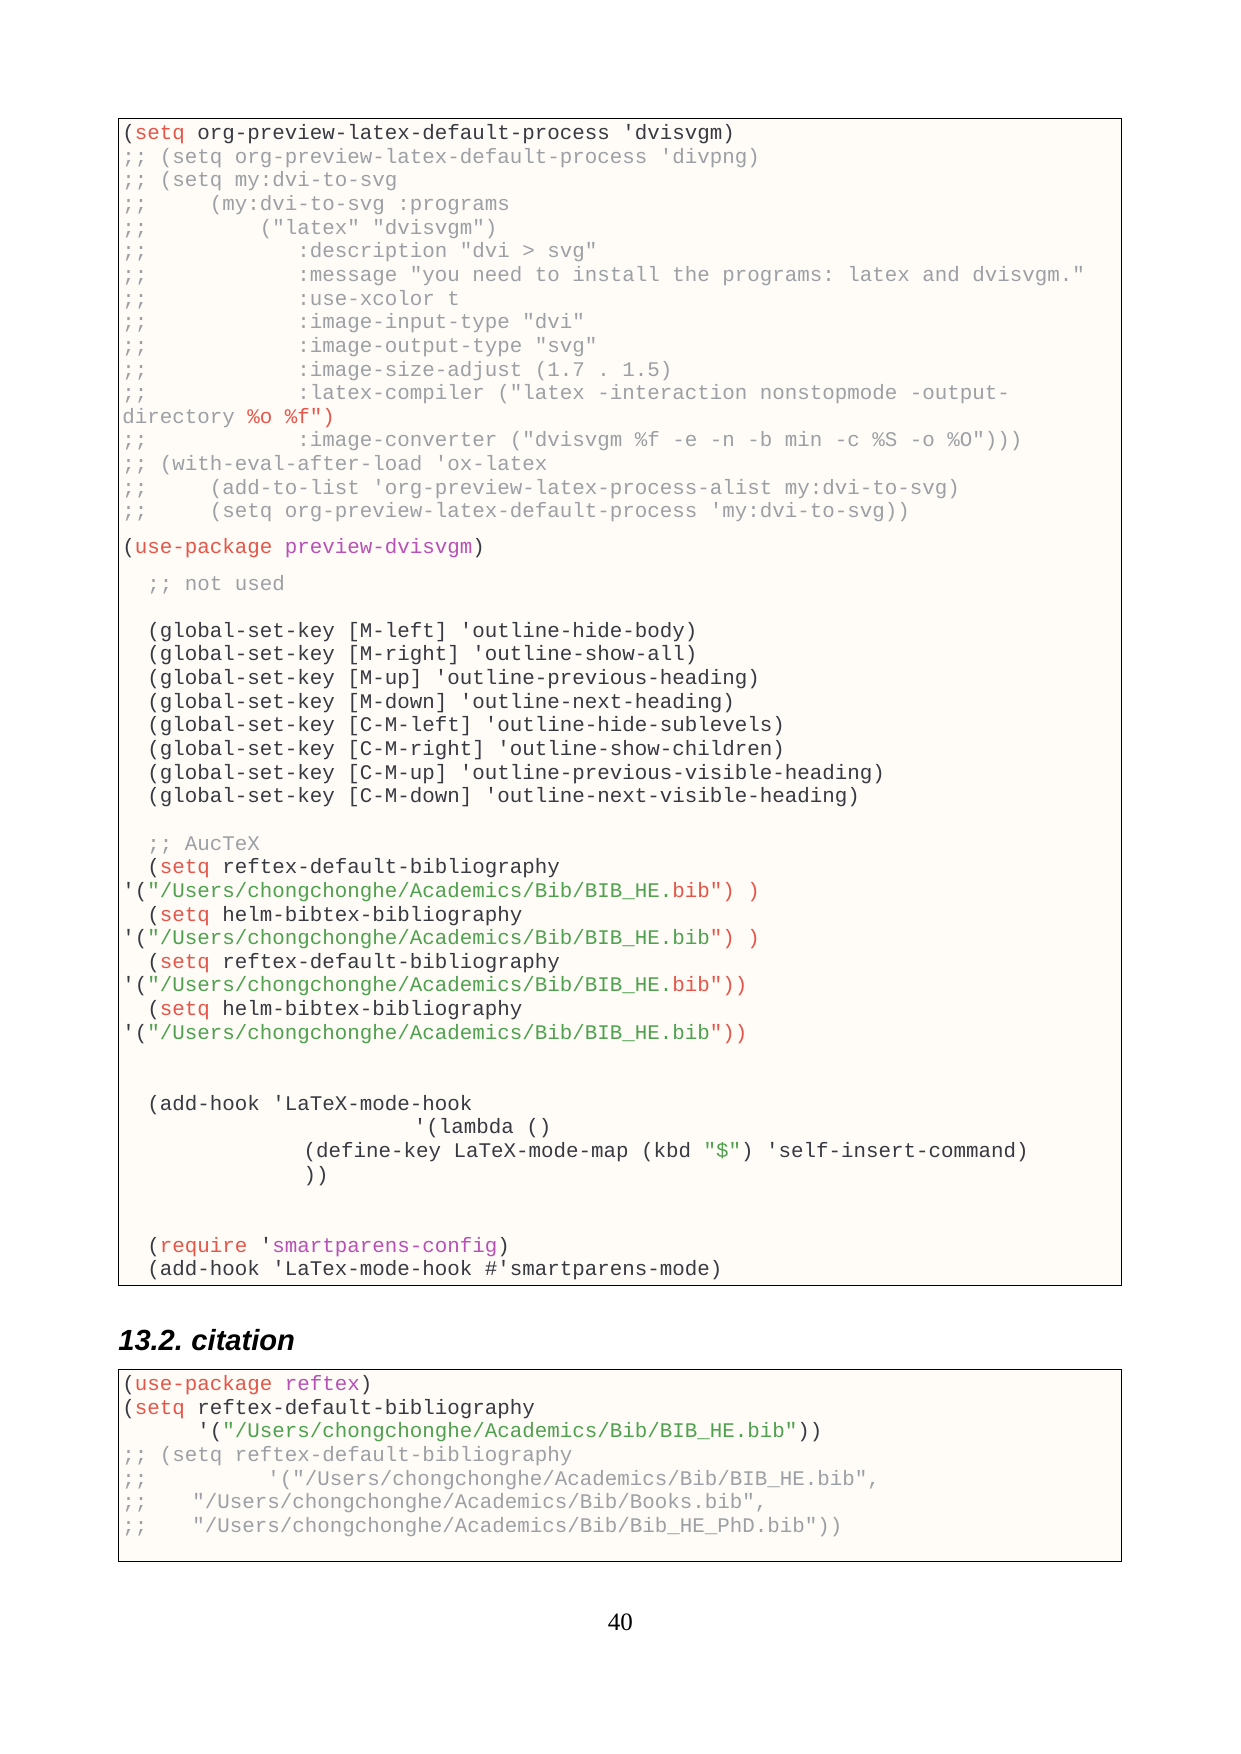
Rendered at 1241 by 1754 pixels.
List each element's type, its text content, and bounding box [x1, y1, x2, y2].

text ;; :image-converter ("dvisvgm %f -e -n -b min -c %S -o %O"))) [119, 426, 1121, 449]
text (setq reftex-default-bibliography [119, 1393, 1121, 1417]
text ;; (add-to-list 'org-preview-latex-process-alist my:dvi-to-svg) [119, 473, 1121, 496]
text ;; (my:dvi-to-svg :programs [119, 189, 1121, 213]
text (add-hook 'LaTeX-mode-hook [119, 1089, 1121, 1112]
text ;; "/Users/chongchonghe/Academics/Bib/Books.bib", [119, 1487, 1121, 1511]
text ;; (setq org-preview-latex-default-process 'my:dvi-to-svg)) [119, 496, 1121, 524]
text )) [119, 1160, 1121, 1183]
text (setq helm-bibtex-bibliography '("/Users/chongchonghe/Academics/Bib/BIB_HE.bib") ) [119, 899, 1121, 947]
text (setq helm-bibtex-bibliography '("/Users/chongchonghe/Academics/Bib/BIB_HE.bib")) [119, 994, 1121, 1041]
text '("/Users/chongchonghe/Academics/Bib/BIB_HE.bib")) [119, 1417, 1121, 1440]
text ;; (setq org-preview-latex-default-process 'divpng) [119, 142, 1121, 165]
text (setq org-preview-latex-default-process 'dvisvgm) [119, 119, 1121, 142]
text (require 'smartparens-config) [119, 1231, 1121, 1254]
text (define-key LaTeX-mode-map (kbd "$") 'self-insert-command) [119, 1136, 1121, 1160]
text ;; "/Users/chongchonghe/Academics/Bib/Bib_HE_PhD.bib")) [119, 1511, 1121, 1535]
text ;; ("latex" "dvisvgm") [119, 213, 1121, 236]
text (global-set-key [C-M-up] 'outline-previous-visible-heading) [119, 758, 1121, 781]
text ;; AucTeX [119, 829, 1121, 852]
text ;; :image-output-type "svg" [119, 331, 1121, 354]
text ;; '("/Users/chongchonghe/Academics/Bib/BIB_HE.bib", [119, 1464, 1121, 1487]
subtitle citation [118, 1323, 1122, 1357]
text (global-set-key [M-down] 'outline-next-heading) [119, 687, 1121, 710]
text ;; (with-eval-after-load 'ox-latex [119, 449, 1121, 473]
text (global-set-key [C-M-down] 'outline-next-visible-heading) [119, 781, 1121, 805]
text (add-hook 'LaTex-mode-hook #'smartparens-mode) [119, 1254, 1121, 1285]
text (global-set-key [C-M-left] 'outline-hide-sublevels) [119, 710, 1121, 734]
text ;; :image-input-type "dvi" [119, 307, 1121, 331]
text (global-set-key [M-up] 'outline-previous-heading) [119, 663, 1121, 687]
text ;; :description "dvi > svg" [119, 236, 1121, 260]
text (global-set-key [C-M-right] 'outline-show-children) [119, 734, 1121, 758]
text (setq reftex-default-bibliography '("/Users/chongchonghe/Academics/Bib/BIB_HE.bib") ) [119, 852, 1121, 899]
text ;; :use-xcolor t [119, 284, 1121, 307]
text (global-set-key [M-right] 'outline-show-all) [119, 639, 1121, 663]
text '(lambda () [119, 1112, 1121, 1136]
text ;; (setq my:dvi-to-svg [119, 165, 1121, 189]
text (use-package preview-dvisvgm) [119, 532, 1121, 560]
text ;; not used [119, 568, 1121, 592]
text (global-set-key [M-left] 'outline-hide-body) [119, 616, 1121, 639]
text ;; (setq reftex-default-bibliography [119, 1440, 1121, 1464]
text (setq reftex-default-bibliography '("/Users/chongchonghe/Academics/Bib/BIB_HE.bib")) [119, 947, 1121, 994]
text ;; :latex-compiler ("latex -interaction nonstopmode -output-directory %o %f") [119, 378, 1121, 426]
text ;; :message "you need to install the programs: latex and dvisvgm." [119, 260, 1121, 284]
text ;; :image-size-adjust (1.7 . 1.5) [119, 354, 1121, 378]
text (use-package reftex) [119, 1370, 1121, 1393]
